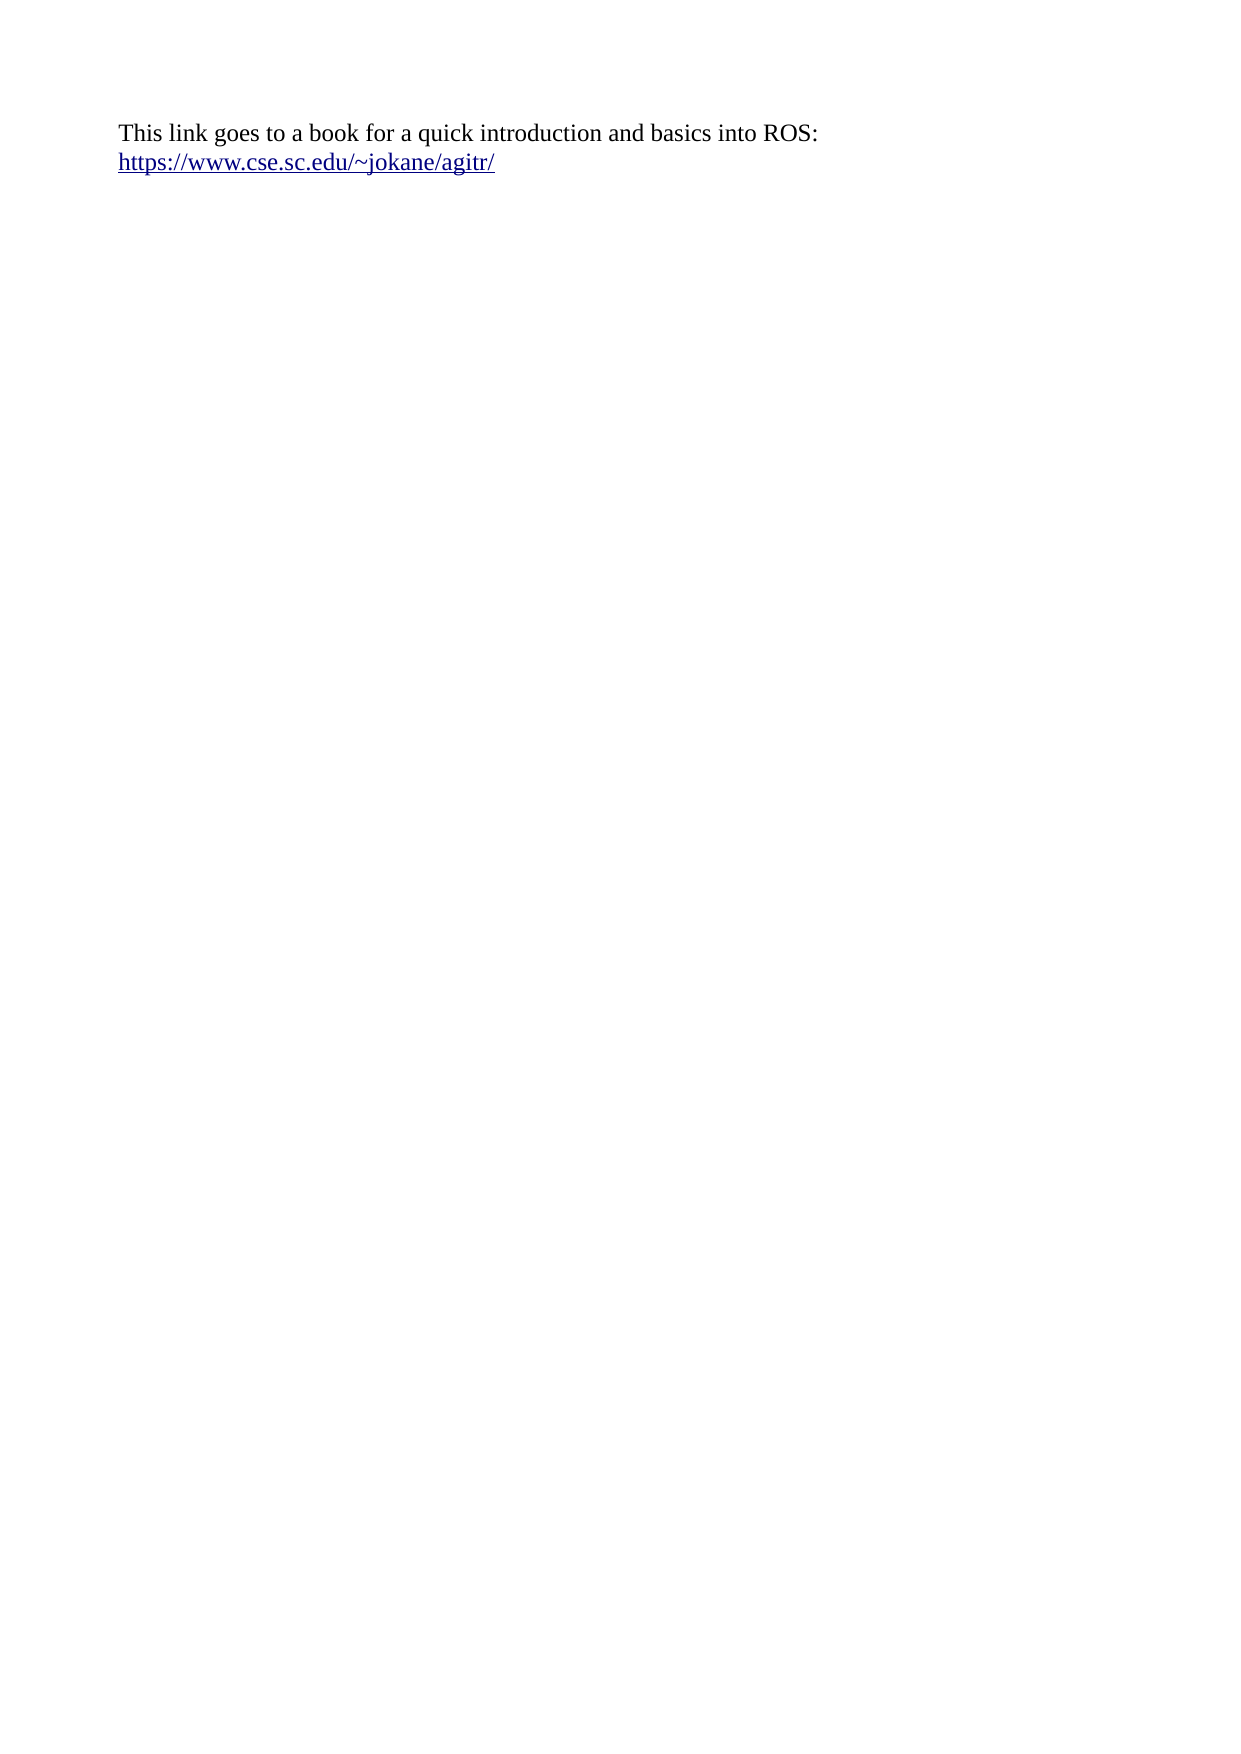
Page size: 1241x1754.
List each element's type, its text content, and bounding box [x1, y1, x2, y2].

text This link goes to a book for a quick introduction and basics into ROS: [118, 118, 1122, 147]
text https://www.cse.sc.edu/~jokane/agitr/ [118, 147, 1122, 176]
